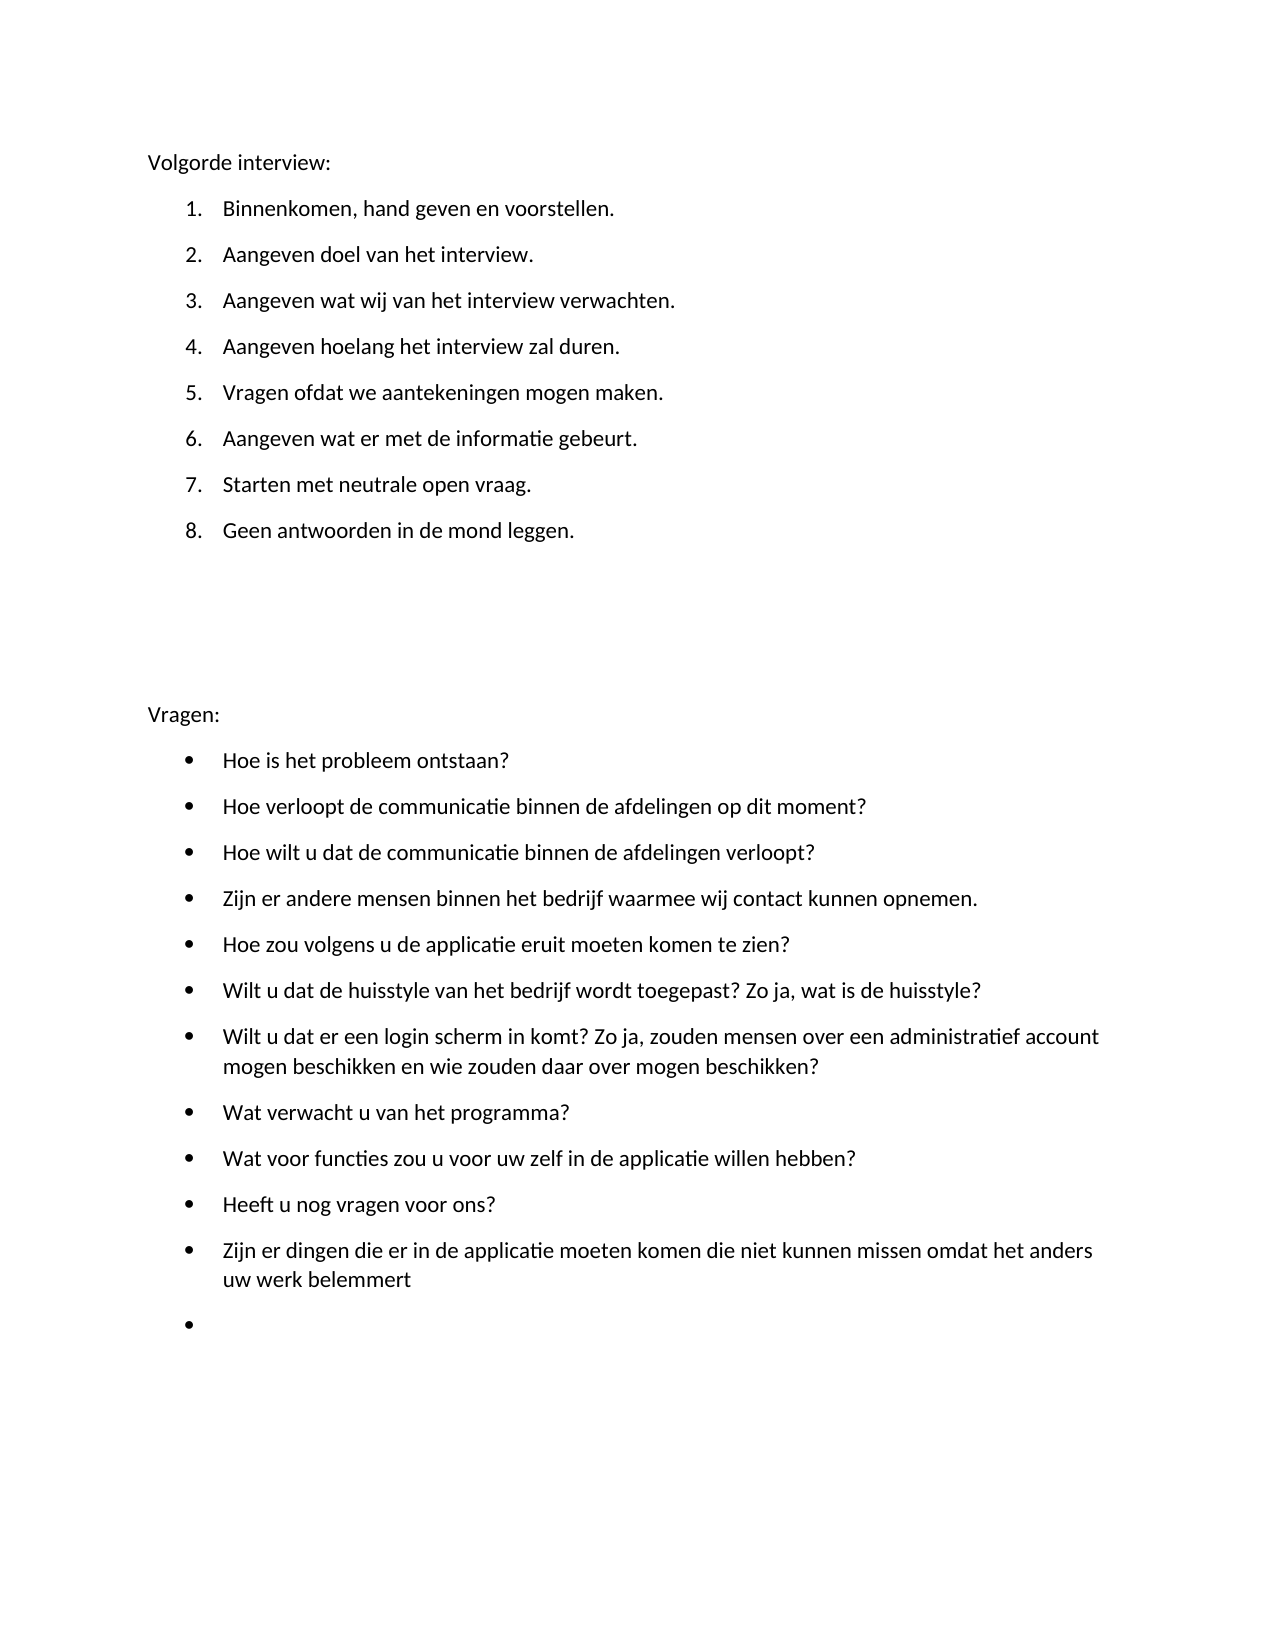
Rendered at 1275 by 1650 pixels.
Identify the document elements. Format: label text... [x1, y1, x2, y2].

list Geen antwoorden in de mond leggen. [185, 516, 1127, 544]
text Volgorde interview: [148, 148, 1127, 176]
list Hoe zou volgens u de applicatie eruit moeten komen te zien? [185, 930, 1127, 958]
list Wilt u dat de huisstyle van het bedrijf wordt toegepast? Zo ja, wat is de huisstyle? [185, 976, 1127, 1004]
list Hoe wilt u dat de communicatie binnen de afdelingen verloopt? [185, 838, 1127, 866]
list Heeft u nog vragen voor ons? [185, 1190, 1127, 1218]
list Aangeven wat wij van het interview verwachten. [185, 286, 1127, 314]
list Zijn er andere mensen binnen het bedrijf waarmee wij contact kunnen opnemen. [185, 884, 1127, 912]
list Vragen ofdat we aantekeningen mogen maken. [185, 378, 1127, 406]
list Wat verwacht u van het programma? [185, 1098, 1127, 1126]
list Aangeven wat er met de informatie gebeurt. [185, 424, 1127, 452]
text Vragen: [148, 700, 1127, 728]
list Hoe is het probleem ontstaan? [185, 746, 1127, 774]
list Wat voor functies zou u voor uw zelf in de applicatie willen hebben? [185, 1144, 1127, 1172]
list Starten met neutrale open vraag. [185, 470, 1127, 498]
list Wilt u dat er een login scherm in komt? Zo ja, zouden mensen over een administratief account mogen beschikken en wie zouden daar over mogen beschikken? [185, 1022, 1127, 1080]
list Aangeven doel van het interview. [185, 240, 1127, 268]
list Aangeven hoelang het interview zal duren. [185, 332, 1127, 360]
list Hoe verloopt de communicatie binnen de afdelingen op dit moment? [185, 792, 1127, 820]
list Binnenkomen, hand geven en voorstellen. [185, 194, 1127, 222]
list Zijn er dingen die er in de applicatie moeten komen die niet kunnen missen omdat het anders uw werk belemmert [185, 1236, 1127, 1293]
